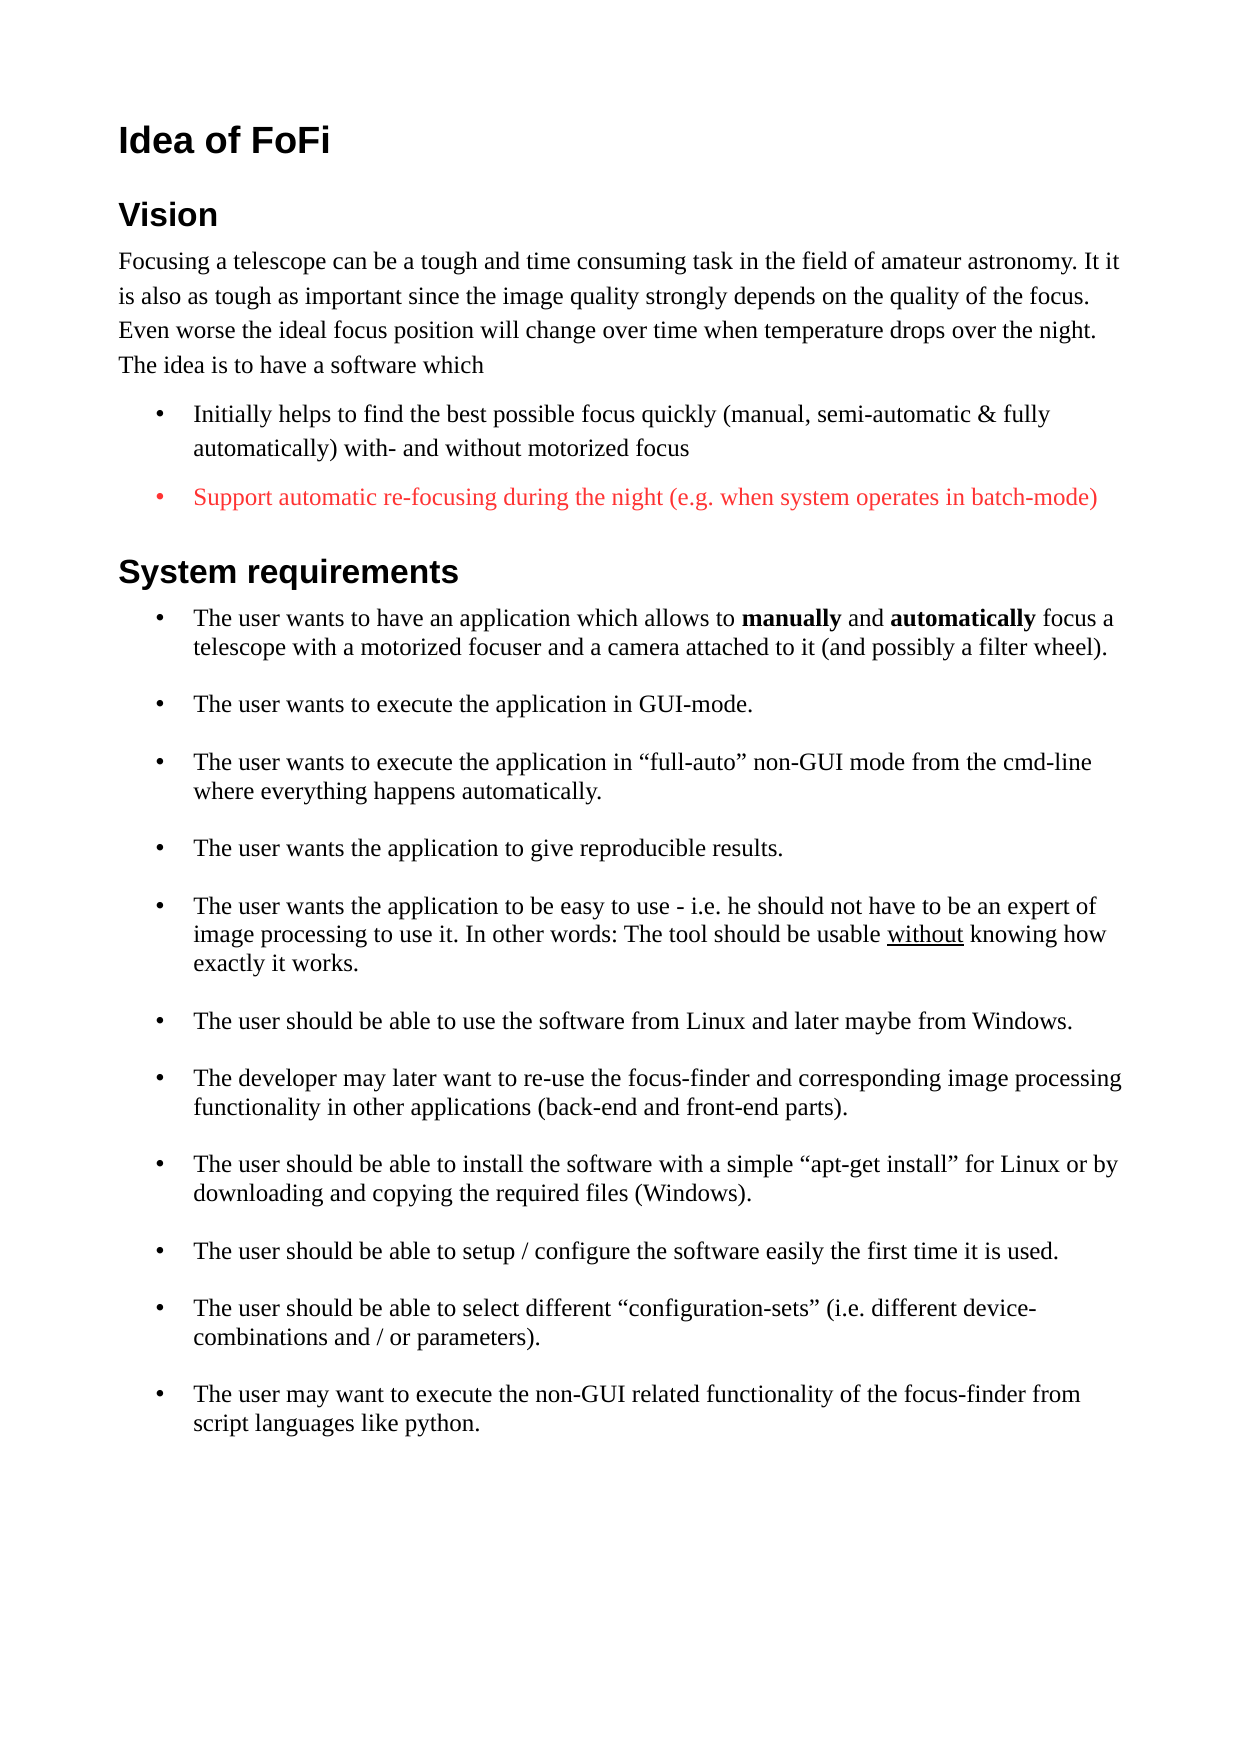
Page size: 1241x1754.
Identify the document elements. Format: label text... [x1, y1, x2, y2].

text Focusing a telescope can be a tough and time consuming task in the field of amateur astronomy. It it is also as tough as important since the image quality strongly depends on the quality of the focus. Even worse the ideal focus position will change over time when temperature drops over the night. The idea is to have a software which [118, 246, 1122, 378]
list The user wants the application to be easy to use - i.e. he should not have to be an expert of image processing to use it. In other words: The tool should be usable without knowing how exactly it works. [156, 891, 1122, 977]
list The user wants to execute the application in GUI-mode. [156, 689, 1122, 718]
subtitle Vision [118, 195, 1122, 234]
list The developer may later want to re-use the focus-finder and corresponding image processing functionality in other applications (back-end and front-end parts). [156, 1063, 1122, 1121]
list The user should be able to install the software with a simple “apt-get install” for Linux or by downloading and copying the required files (Windows). [156, 1149, 1122, 1207]
list The user may want to execute the non-GUI related functionality of the focus-finder from script languages like python. [156, 1379, 1122, 1437]
list The user should be able to use the software from Linux and later maybe from Windows. [156, 1006, 1122, 1034]
list Initially helps to find the best possible focus quickly (manual, semi-automatic & fully automatically) with- and without motorized focus [156, 399, 1122, 462]
list The user wants the application to give reproducible results. [156, 833, 1122, 862]
list The user should be able to select different “configuration-sets” (i.e. different device-combinations and / or parameters). [156, 1293, 1122, 1351]
list Support automatic re-focusing during the night (e.g. when system operates in batch-mode) [156, 482, 1122, 511]
list The user should be able to setup / configure the software easily the first time it is used. [156, 1236, 1122, 1264]
list The user wants to have an application which allows to manually and automatically focus a telescope with a motorized focuser and a camera attached to it (and possibly a filter wheel). [156, 603, 1122, 661]
list The user wants to execute the application in “full-auto” non-GUI mode from the cmd-line where everything happens automatically. [156, 747, 1122, 804]
subtitle Idea of FoFi [118, 118, 1122, 162]
subtitle System requirements [118, 552, 1122, 591]
